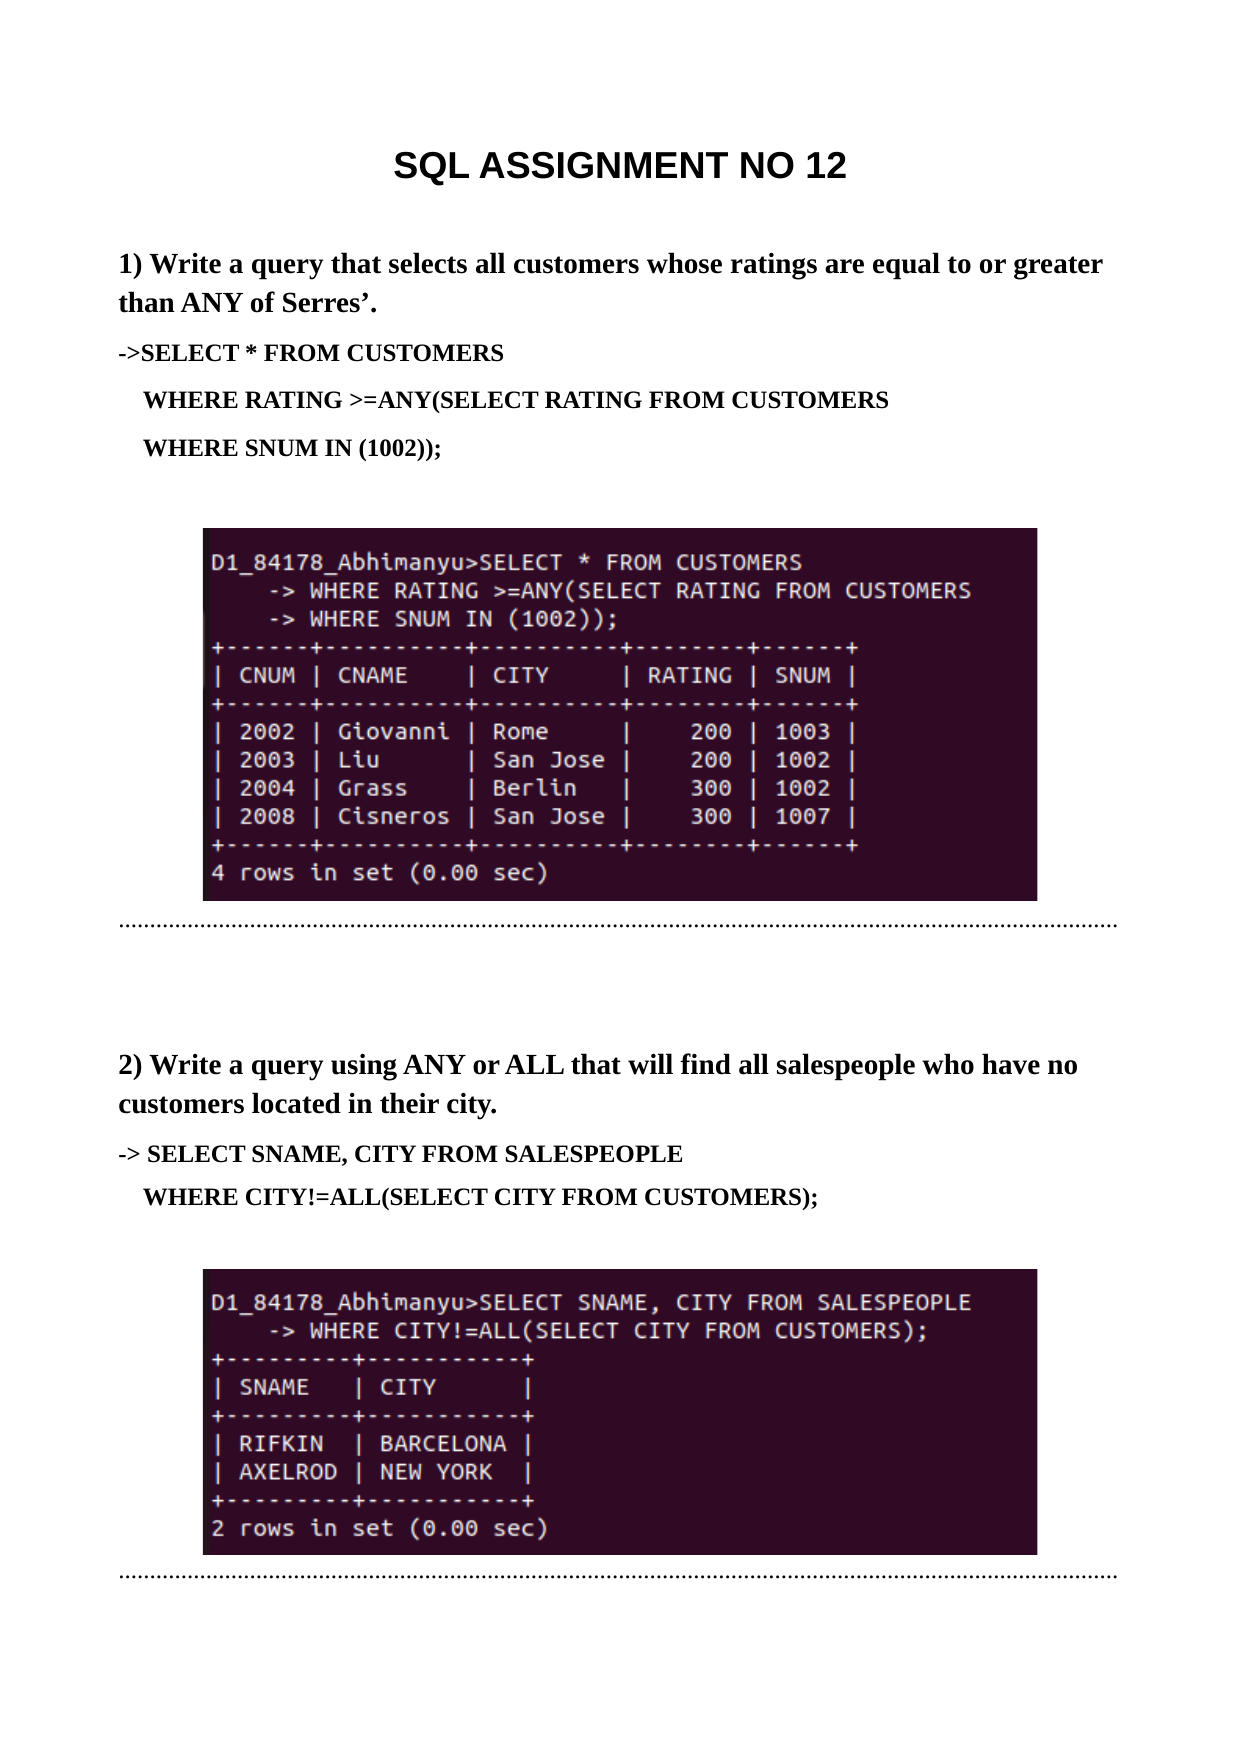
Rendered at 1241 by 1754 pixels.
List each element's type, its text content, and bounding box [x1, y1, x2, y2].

text ->SELECT * FROM CUSTOMERS [118, 338, 1122, 367]
text WHERE CITY!=ALL(SELECT CITY FROM CUSTOMERS); [118, 1182, 1122, 1211]
text WHERE SNUM IN (1002)); [118, 433, 1122, 462]
text -> SELECT SNAME, CITY FROM SALESPEOPLE [118, 1139, 1122, 1168]
subtitle SQL ASSIGNMENT NO 12 [118, 143, 1122, 186]
text 1) Write a query that selects all customers whose ratings are equal to or greater than ANY of Serres’. [118, 246, 1122, 318]
text ................................................................................................................................................................ [118, 528, 1122, 933]
picture [202, 528, 1038, 901]
text ................................................................................................................................................................ [118, 1269, 1122, 1584]
text 2) Write a query using ANY or ALL that will find all salespeople who have no customers located in their city. [118, 1047, 1122, 1119]
picture [202, 1269, 1038, 1555]
text WHERE RATING >=ANY(SELECT RATING FROM CUSTOMERS [118, 386, 1122, 414]
